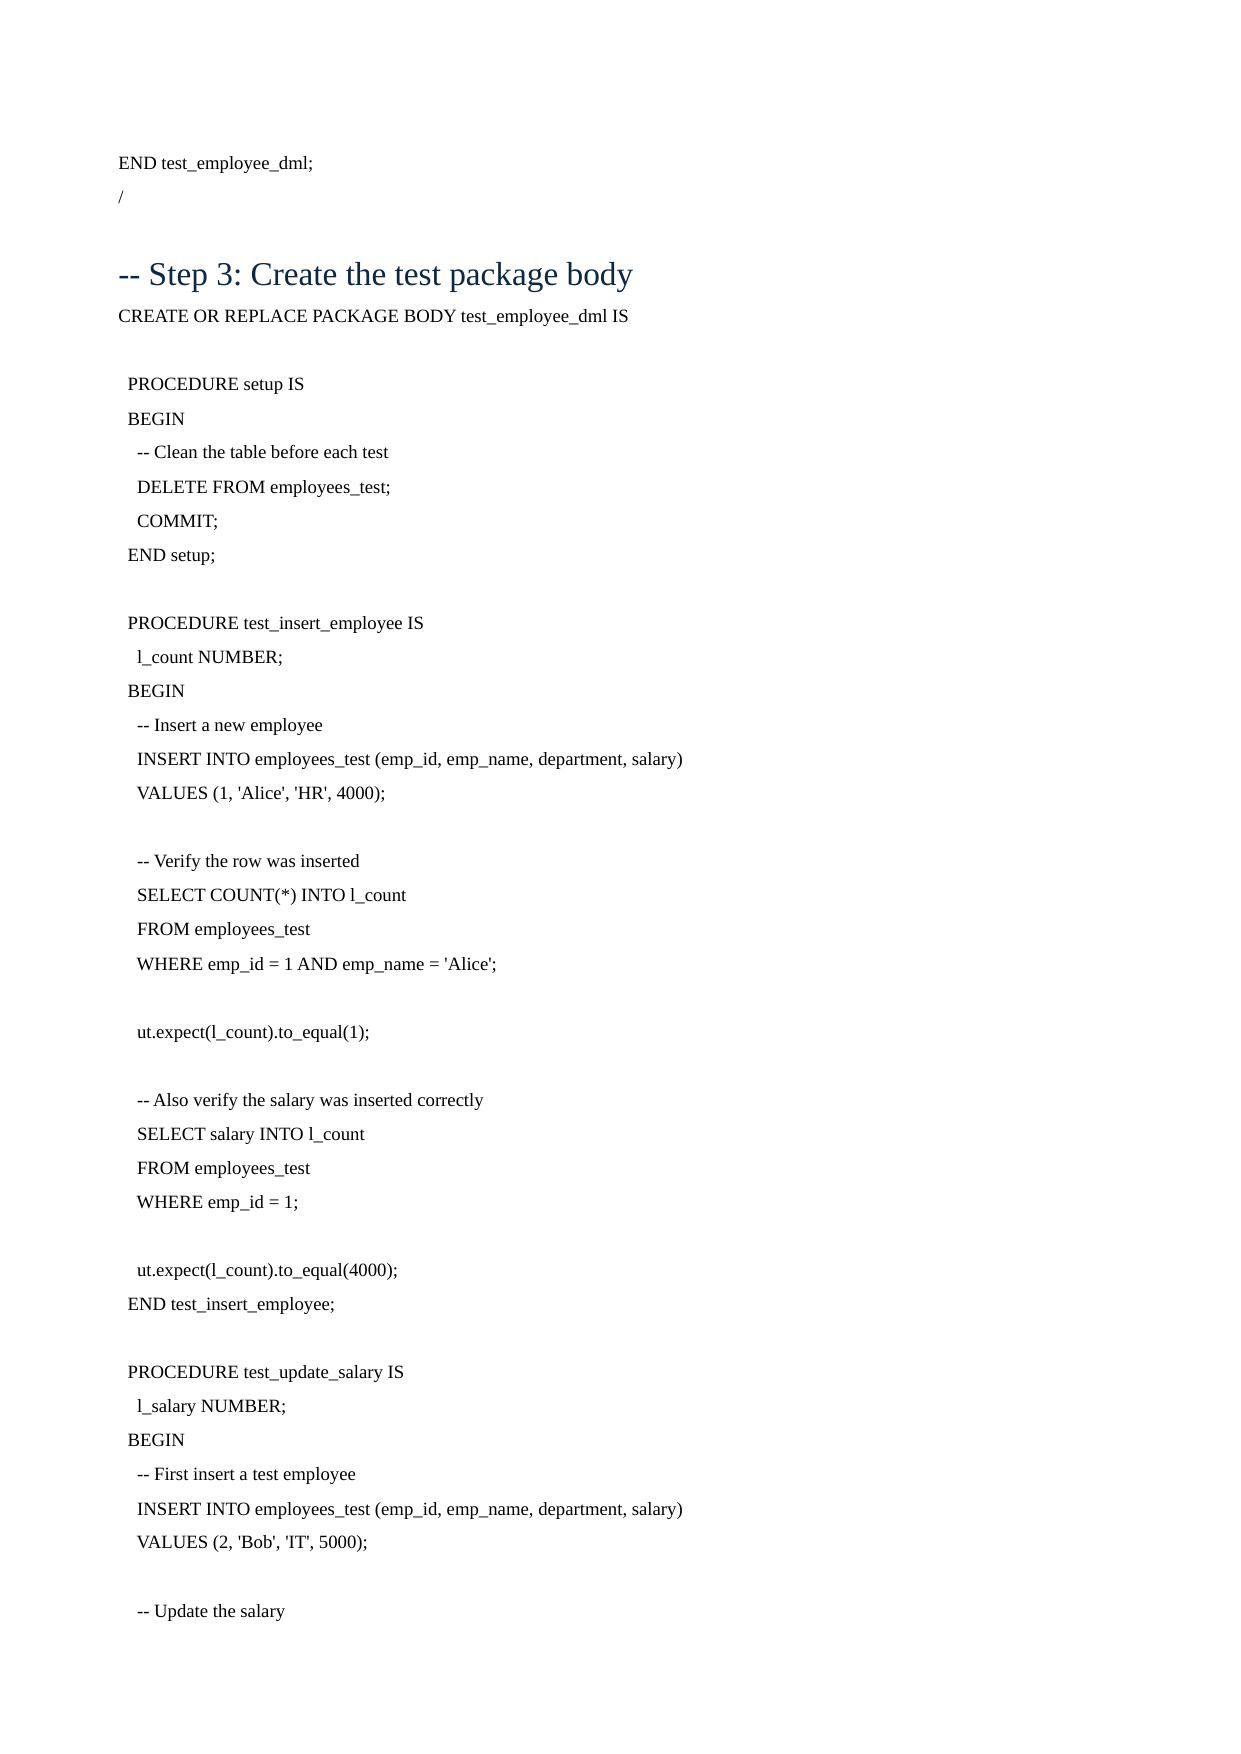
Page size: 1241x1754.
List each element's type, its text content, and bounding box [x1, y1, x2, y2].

text BEGIN [118, 1429, 1122, 1451]
text PROCEDURE test_update_salary IS [118, 1361, 1122, 1383]
text SELECT salary INTO l_count [118, 1123, 1122, 1144]
text END setup; [118, 544, 1122, 565]
text ut.expect(l_count).to_equal(4000); [118, 1259, 1122, 1281]
text -- Verify the row was inserted [118, 850, 1122, 872]
text END test_insert_employee; [118, 1293, 1122, 1314]
text WHERE emp_id = 1 AND emp_name = 'Alice'; [118, 952, 1122, 974]
text DELETE FROM employees_test; [118, 476, 1122, 497]
text CREATE OR REPLACE PACKAGE BODY test_employee_dml IS [118, 305, 1122, 327]
text -- Also verify the salary was inserted correctly [118, 1089, 1122, 1110]
text WHERE emp_id = 1; [118, 1191, 1122, 1212]
text PROCEDURE test_insert_employee IS [118, 612, 1122, 633]
text END test_employee_dml; [118, 152, 1122, 174]
text BEGIN [118, 407, 1122, 429]
text COMMIT; [118, 509, 1122, 531]
text -- Step 3: Create the test package body [118, 254, 1122, 293]
text / [118, 186, 1122, 208]
text SELECT COUNT(*) INTO l_count [118, 884, 1122, 906]
text -- Clean the table before each test [118, 441, 1122, 463]
text ut.expect(l_count).to_equal(1); [118, 1021, 1122, 1042]
text FROM employees_test [118, 1157, 1122, 1178]
text VALUES (1, 'Alice', 'HR', 4000); [118, 782, 1122, 804]
text INSERT INTO employees_test (emp_id, emp_name, department, salary) [118, 748, 1122, 769]
text FROM employees_test [118, 918, 1122, 940]
text -- First insert a test employee [118, 1463, 1122, 1485]
text l_count NUMBER; [118, 646, 1122, 667]
text VALUES (2, 'Bob', 'IT', 5000); [118, 1531, 1122, 1553]
text -- Update the salary [118, 1599, 1122, 1621]
text BEGIN [118, 680, 1122, 701]
text INSERT INTO employees_test (emp_id, emp_name, department, salary) [118, 1497, 1122, 1519]
text l_salary NUMBER; [118, 1395, 1122, 1417]
text -- Insert a new employee [118, 714, 1122, 736]
text PROCEDURE setup IS [118, 373, 1122, 395]
